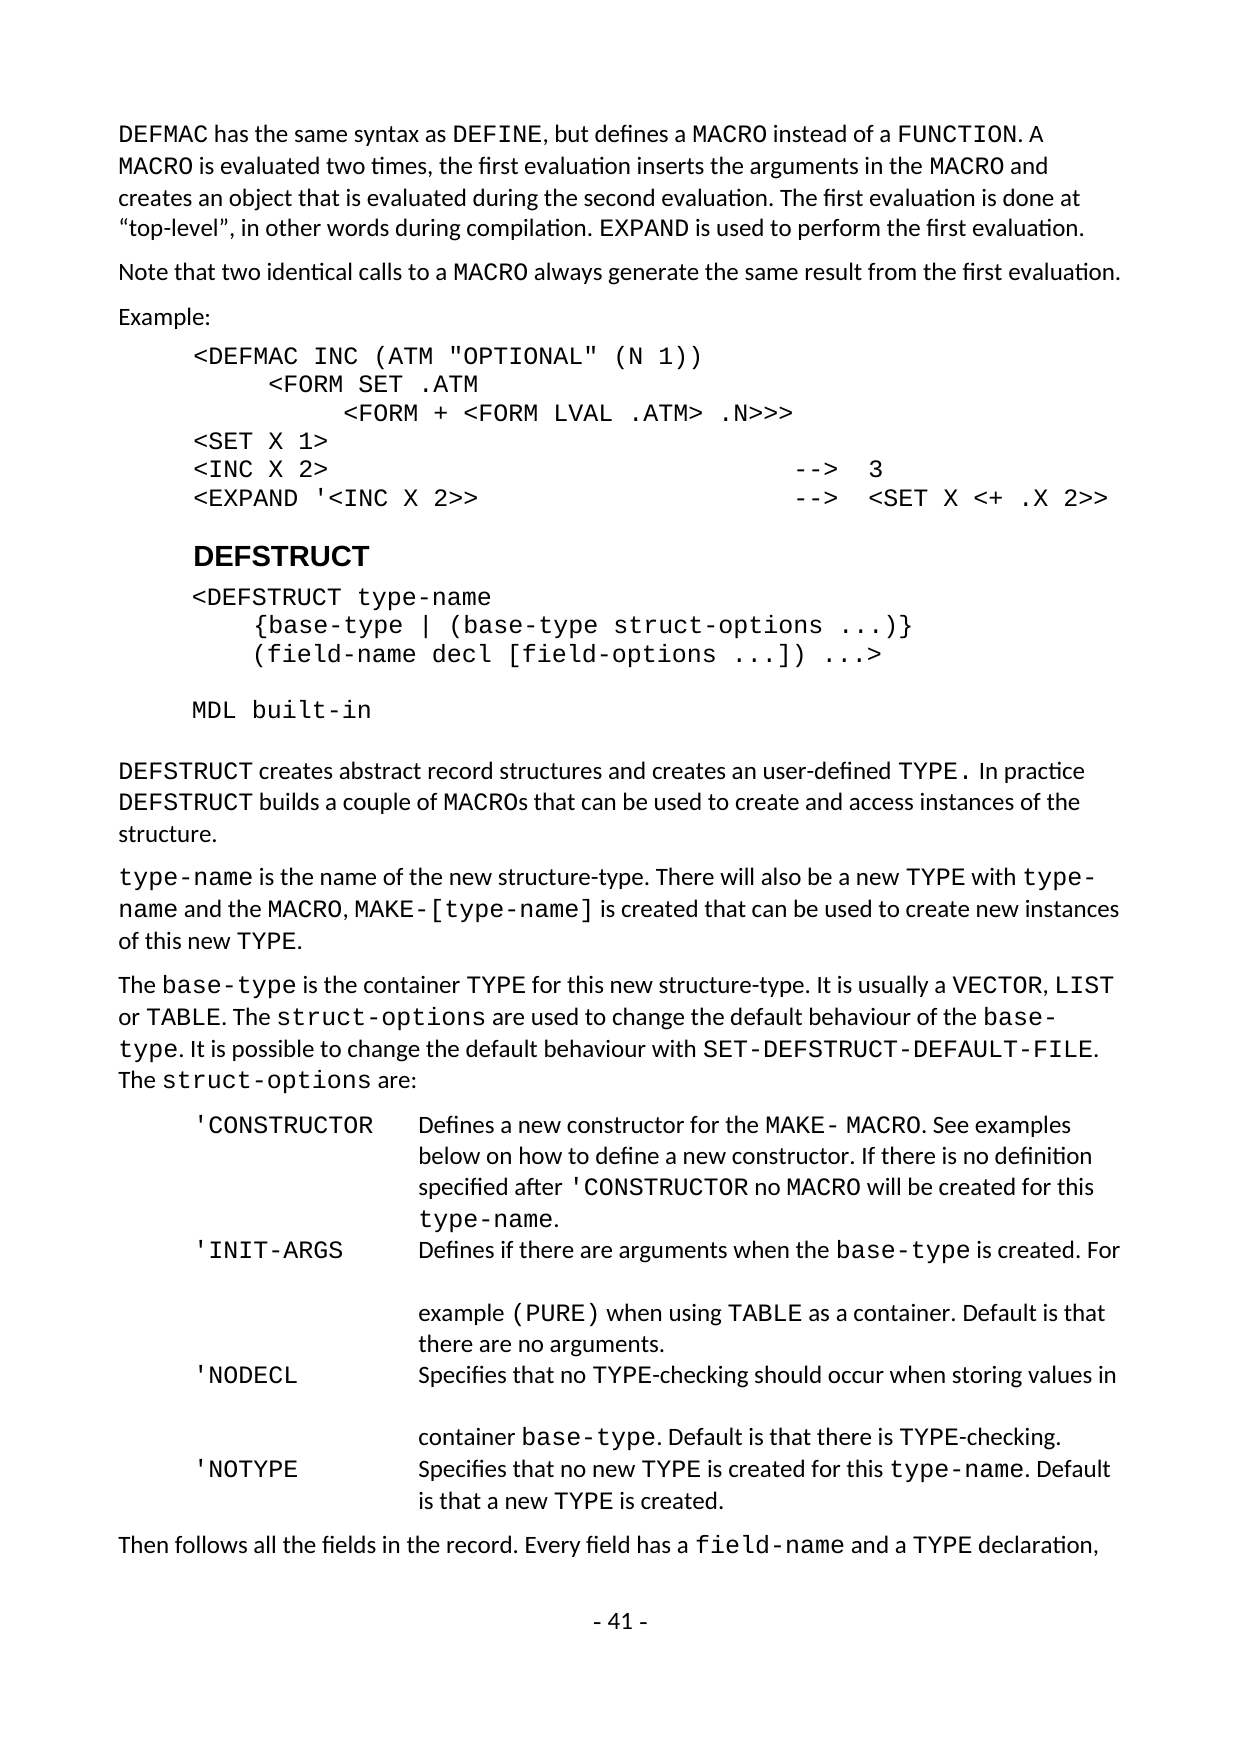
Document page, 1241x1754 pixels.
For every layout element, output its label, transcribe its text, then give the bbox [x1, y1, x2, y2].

subtitle DEFSTRUCT [118, 539, 1122, 572]
text DEFMAC has the same syntax as DEFINE, but defines a MACRO instead of a FUNCTION. A MACRO is evaluated two times, the first evaluation inserts the arguments in the MACRO and creates an object that is evaluated during the second evaluation. The first evaluation is done at “top-level”, in other words during compilation. EXPAND is used to perform the first evaluation. [118, 118, 1122, 244]
text Note that two identical calls to a MACRO always generate the same result from the first evaluation. [118, 256, 1122, 288]
text The base-type is the container TYPE for this new structure-type. It is usually a VECTOR, LIST or TABLE. The struct-options are used to change the default behaviour of the base-type. It is possible to change the default behaviour with SET-DEFSTRUCT-DEFAULT-FILE. The struct-options are: [118, 969, 1122, 1096]
text (field-name decl [field-options ...]) ...> [192, 641, 1122, 670]
text <DEFSTRUCT type-name {base-type | (base-type struct-options ...)} [192, 585, 1122, 641]
text DEFSTRUCT creates abstract record structures and creates an user-defined TYPE. In practice DEFSTRUCT builds a couple of MACROs that can be used to create and access instances of the structure. [118, 755, 1122, 849]
text MDL built-in [192, 698, 1122, 726]
text Example: [118, 301, 1122, 331]
text 'CONSTRUCTOR Defines a new constructor for the MAKE- MACRO. See examples below on how to define a new constructor. If there is no definition specified after 'CONSTRUCTOR no MACRO will be created for this type-name. 'INIT-ARGS Defines if there are arguments when the base-type is created. For example (PURE) when using TABLE as a container. Default is that there are no arguments. 'NODECL Specifies that no TYPE-checking should occur when storing values in container base-type. Default is that there is TYPE-checking. 'NOTYPE Specifies that no new TYPE is created for this type-name. Default is that a new TYPE is created. [118, 1109, 1122, 1517]
text Then follows all the fields in the record. Every field has a field-name and a TYPE declaration, [118, 1529, 1122, 1561]
text type-name is the name of the new structure-type. There will also be a new TYPE with type-name and the MACRO, MAKE-[type-name] is created that can be used to create new instances of this new TYPE. [118, 861, 1122, 957]
text <DEFMAC INC (ATM "OPTIONAL" (N 1)) <FORM SET .ATM <FORM + <FORM LVAL .ATM> .N>>> <SET X 1> <INC X 2> --> 3 <EXPAND '<INC X 2>> --> <SET X <+ .X 2>> [118, 344, 1122, 514]
